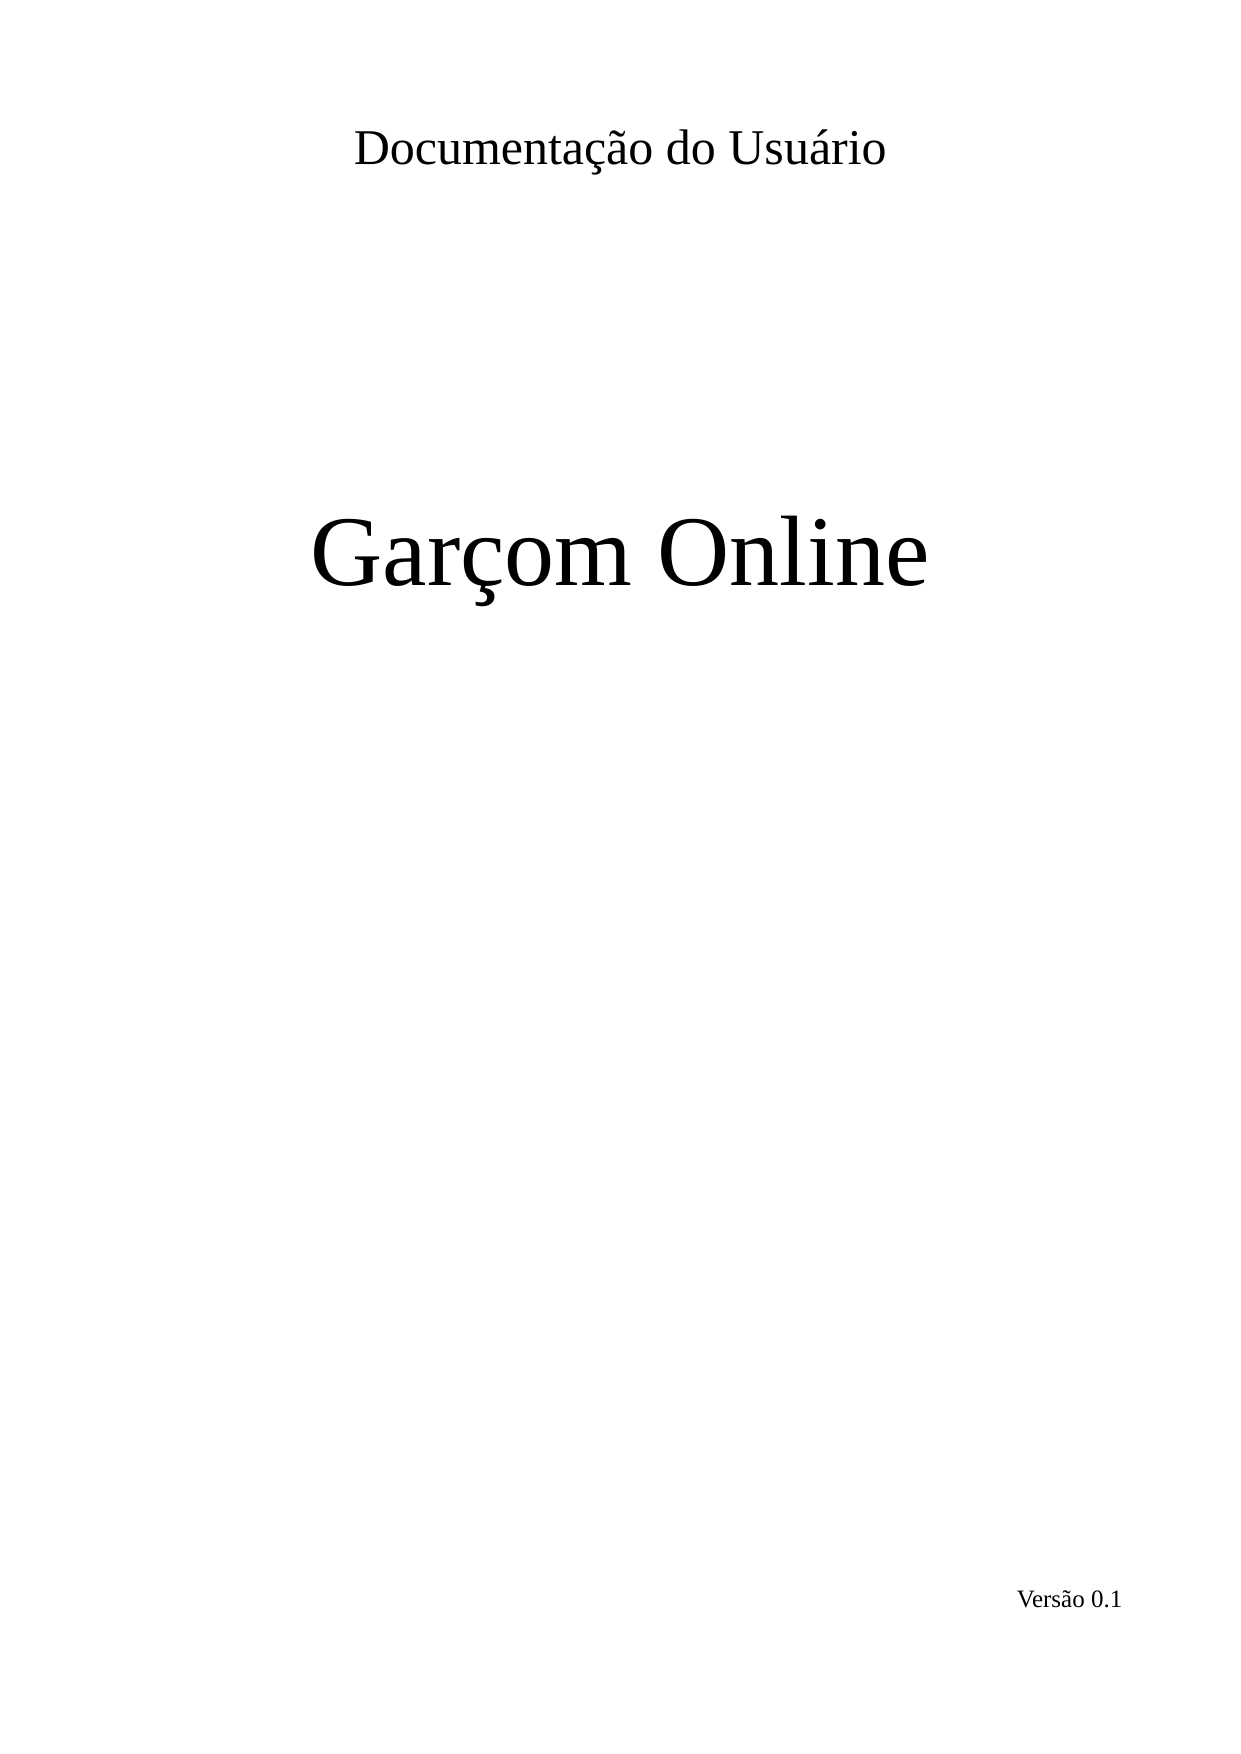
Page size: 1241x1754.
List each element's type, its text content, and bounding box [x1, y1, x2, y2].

text Documentação do Usuário [118, 118, 1122, 176]
text Garçom Online [118, 492, 1122, 607]
text Versão 0.1 [118, 1584, 1122, 1613]
